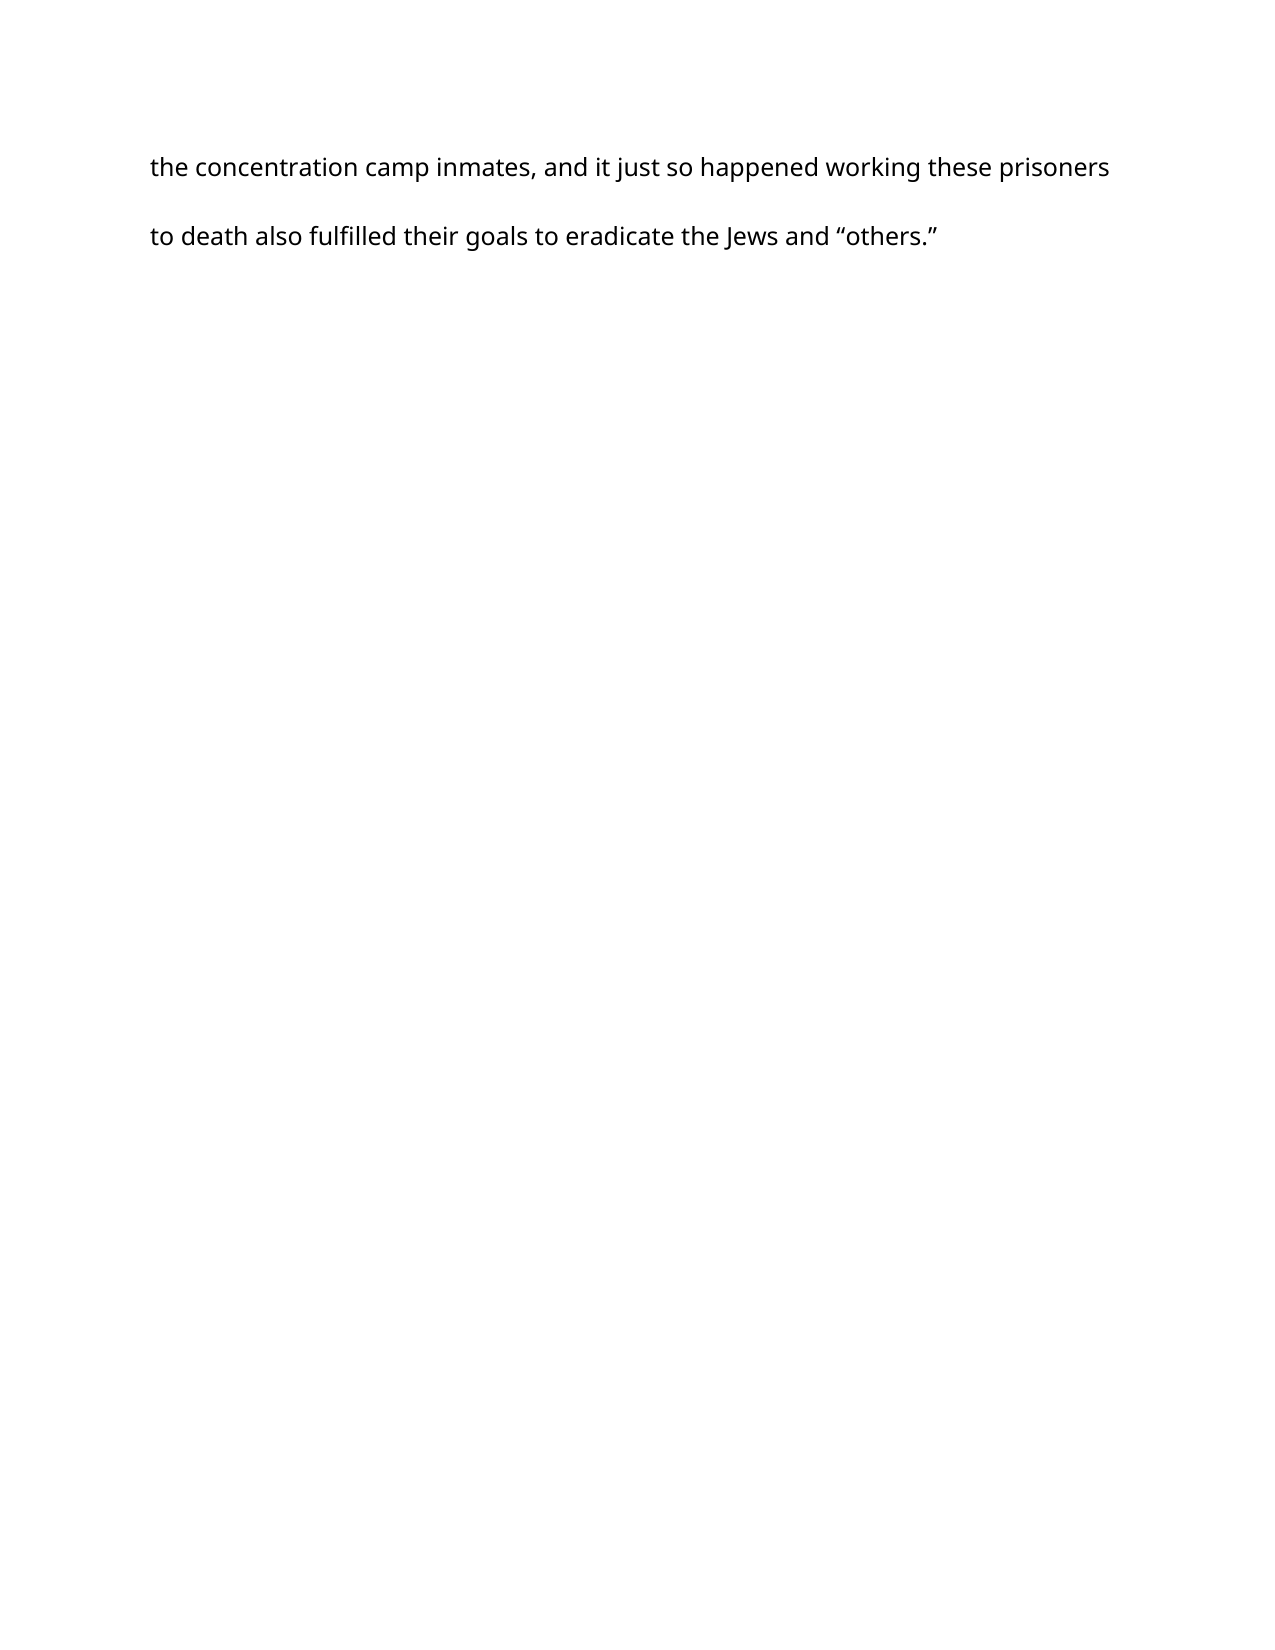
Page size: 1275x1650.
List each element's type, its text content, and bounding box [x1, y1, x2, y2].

text the concentration camp inmates, and it just so happened working these prisoners to death also fulfilled their goals to eradicate the Jews and “others.” [150, 150, 1125, 252]
